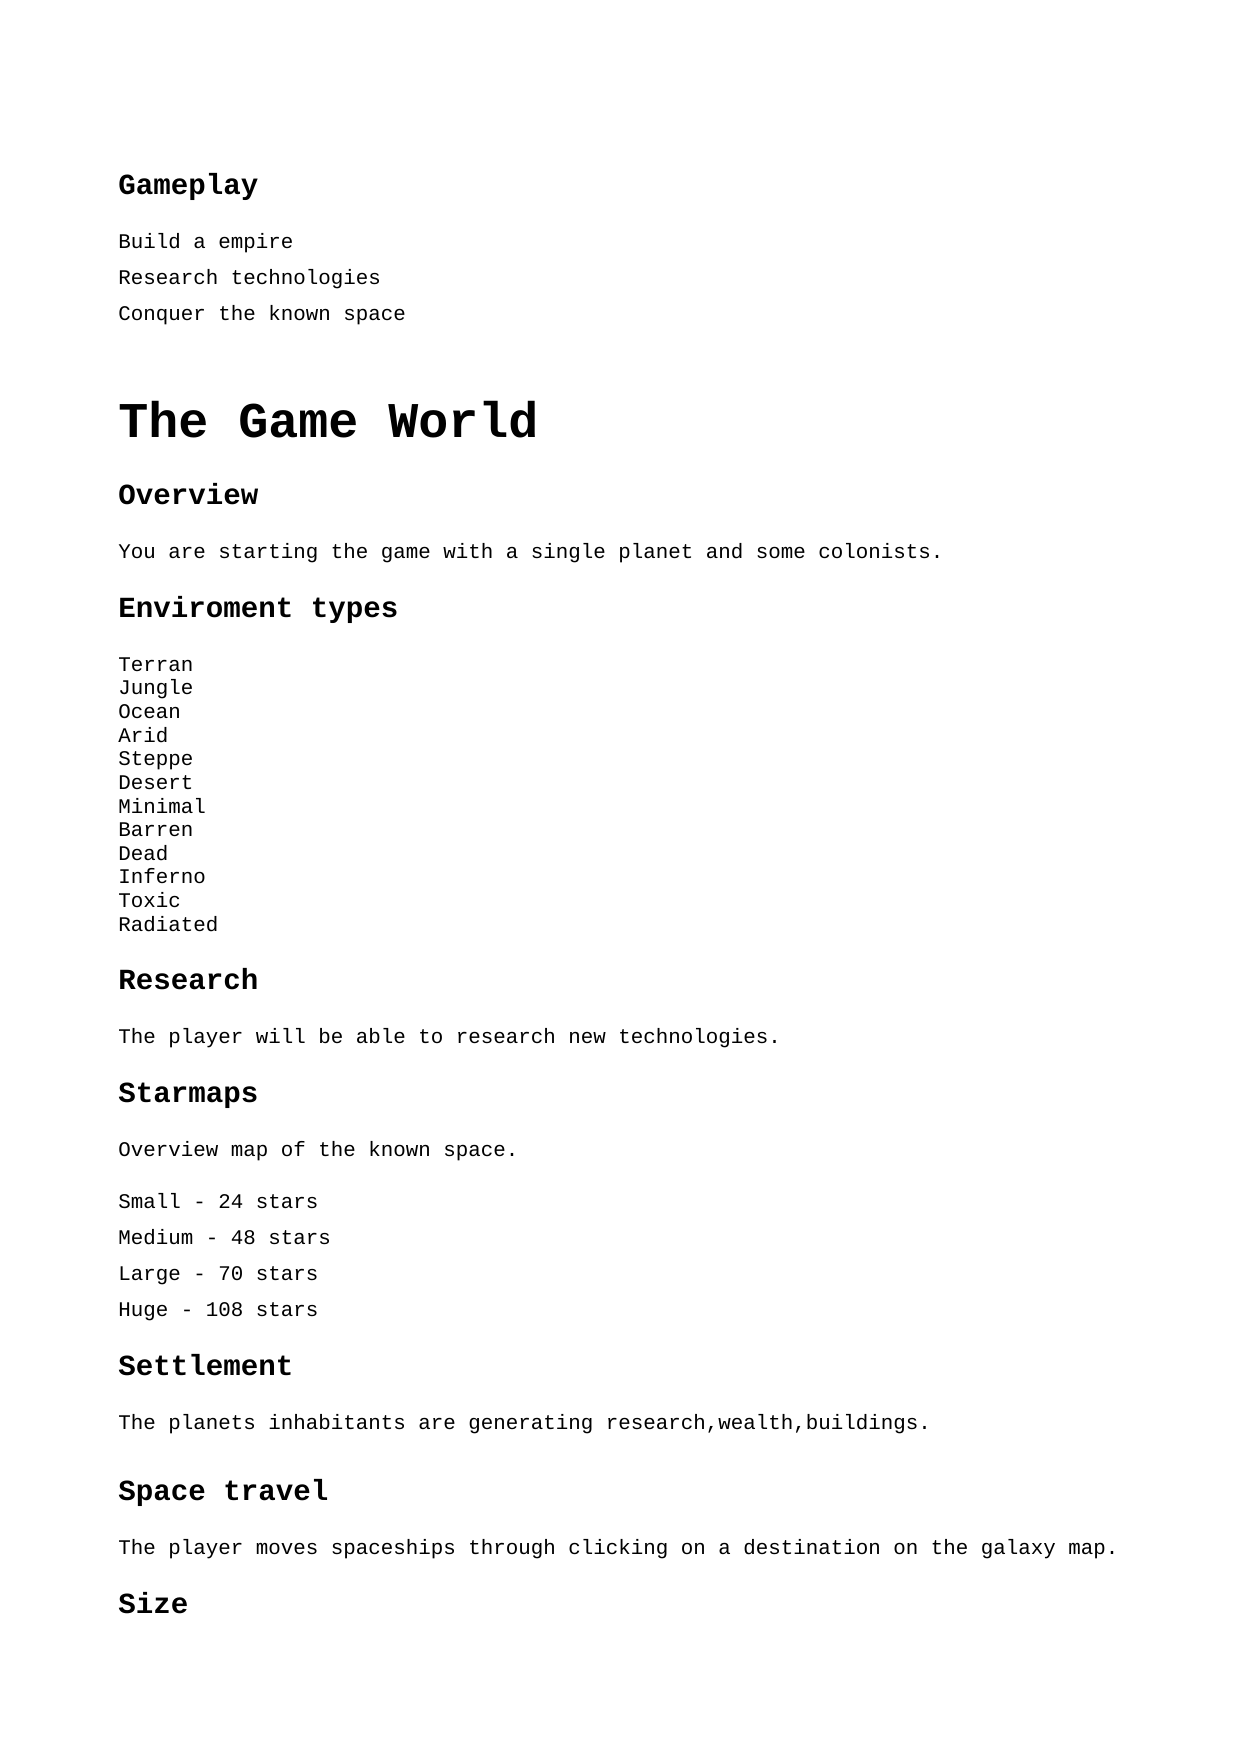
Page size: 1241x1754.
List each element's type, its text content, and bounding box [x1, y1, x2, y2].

text Overview [118, 480, 1122, 513]
text Arid [118, 725, 1122, 748]
text Huge - 108 stars [118, 1299, 1122, 1323]
text You are starting the game with a single planet and some colonists. [118, 541, 1122, 565]
text Size [118, 1589, 1122, 1622]
text The planets inhabitants are generating research,wealth,buildings. [118, 1412, 1122, 1436]
text The Game World [118, 395, 1122, 452]
text Small - 24 stars [118, 1191, 1122, 1214]
text Terran [118, 654, 1122, 677]
text Build a empire [118, 231, 1122, 254]
text Medium - 48 stars [118, 1227, 1122, 1251]
text Toxic [118, 890, 1122, 914]
text Research technologies [118, 267, 1122, 291]
text Inferno [118, 867, 1122, 890]
text Space travel [118, 1476, 1122, 1509]
text Conquer the known space [118, 303, 1122, 327]
text Barren [118, 819, 1122, 843]
text The player will be able to research new technologies. [118, 1027, 1122, 1050]
text The player moves spaceships through clicking on a destination on the galaxy map. [118, 1537, 1122, 1561]
text Dead [118, 843, 1122, 867]
text Desert [118, 772, 1122, 796]
text Overview map of the known space. [118, 1139, 1122, 1163]
text Settlement [118, 1351, 1122, 1384]
text Enviroment types [118, 593, 1122, 626]
text Large - 70 stars [118, 1263, 1122, 1287]
text Minimal [118, 796, 1122, 819]
text Starmaps [118, 1078, 1122, 1111]
text Radiated [118, 914, 1122, 937]
text Jungle [118, 677, 1122, 701]
text Steppe [118, 748, 1122, 772]
text Ocean [118, 701, 1122, 725]
text Research [118, 966, 1122, 998]
text Gameplay [118, 170, 1122, 203]
